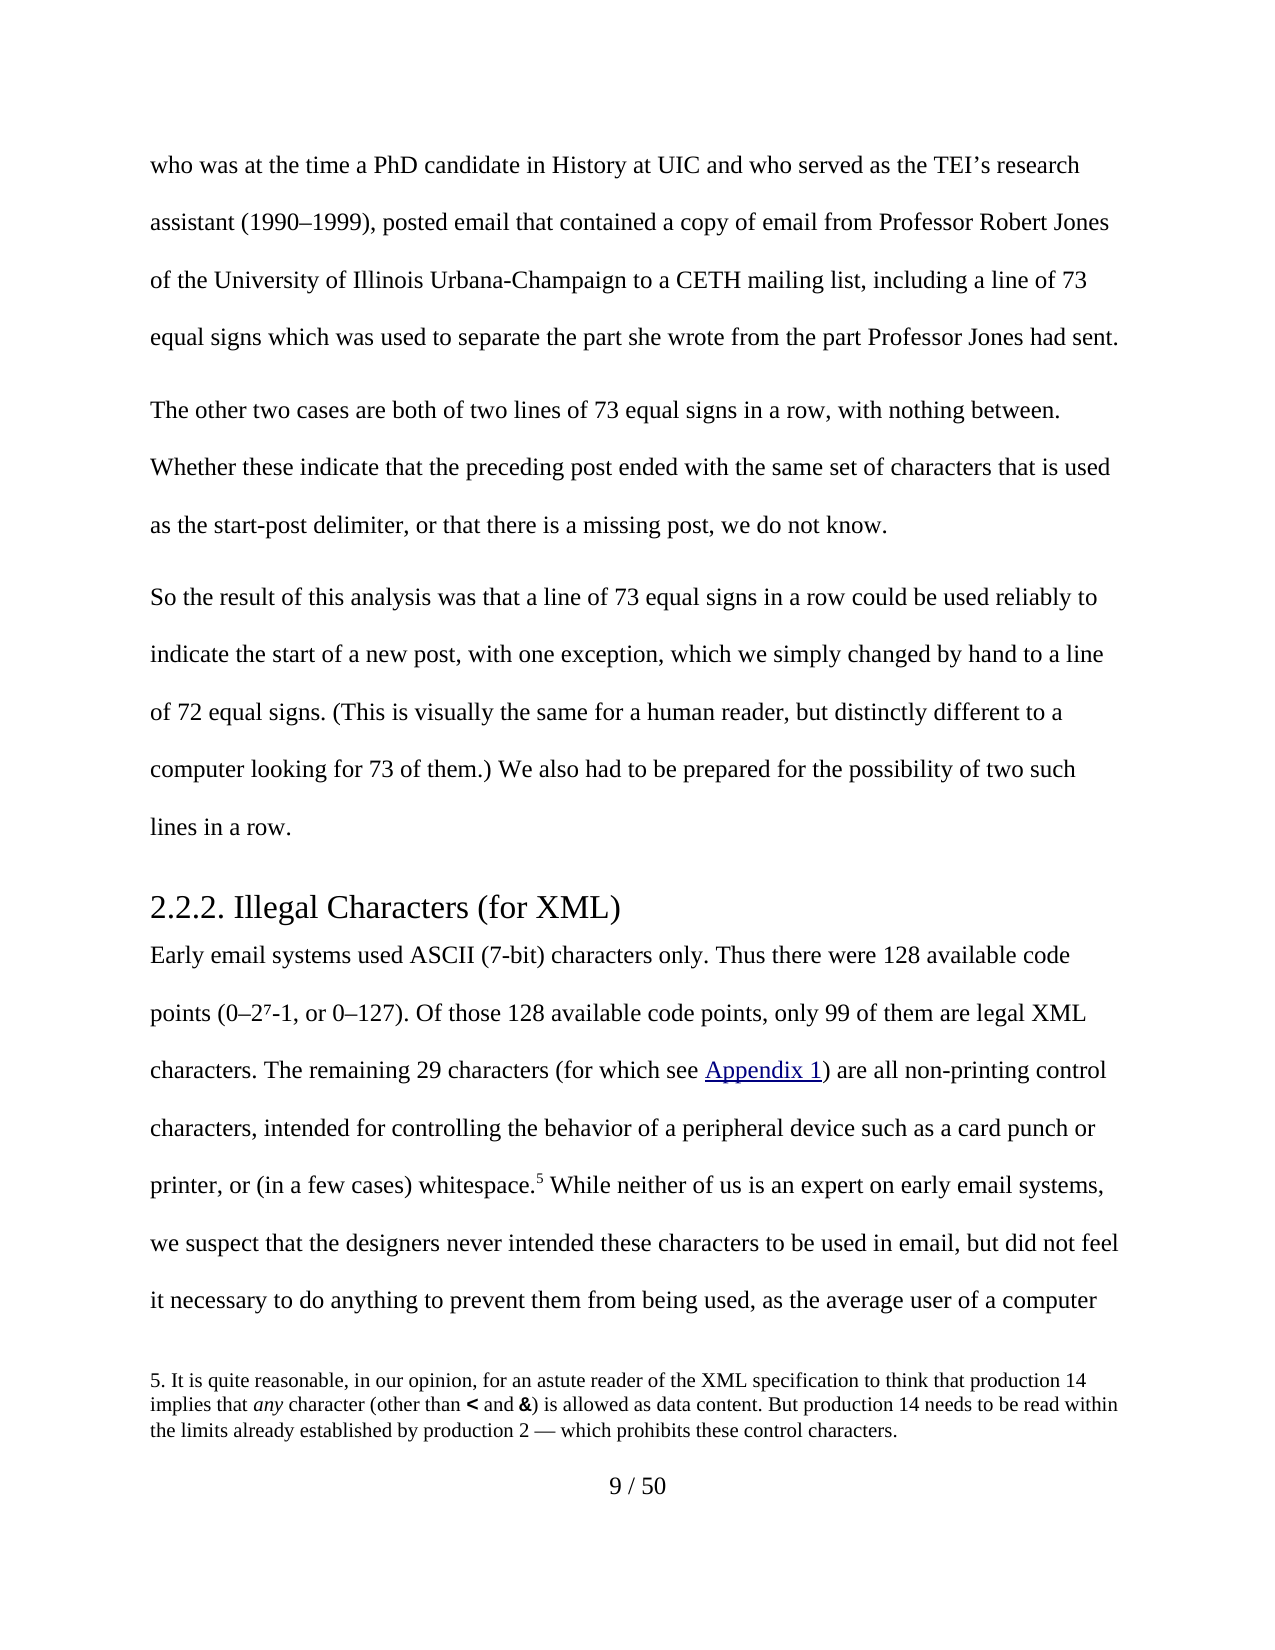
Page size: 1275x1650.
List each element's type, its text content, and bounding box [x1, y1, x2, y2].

subtitle 2.2.2. Illegal Characters (for XML) [150, 887, 1125, 926]
text The other two cases are both of two lines of 73 equal signs in a row, with nothing between. Whether these indicate that the preceding post ended with the same set of characters that is used as the start-post delimiter, or that there is a missing post, we do not know. [150, 395, 1125, 538]
text Early email systems used ASCII (7-bit) characters only. Thus there were 128 available code points (0–2⁷-1, or 0–127). Of those 128 available code points, only 99 of them are legal XML characters. The remaining 29 characters (for which see Appendix 1) are all non-printing control characters, intended for controlling the behavior of a peripheral device such as a card punch or printer, or (in a few cases) whitespace. While neither of us is an expert on early email systems, we suspect that the designers never intended these characters to be used in email, but did not feel it necessary to do anything to prevent them from being used, as the average user of a computer [150, 940, 1125, 1314]
text . It is quite reasonable, in our opinion, for an astute reader of the XML specification to think that production 14 implies that any character (other than < and &) is allowed as data content. But production 14 needs to be read within the limits already established by production 2 — which prohibits these control characters. [150, 1368, 1125, 1442]
text So the result of this analysis was that a line of 73 equal signs in a row could be used reliably to indicate the start of a new post, with one exception, which we simply changed by hand to a line of 72 equal signs. (This is visually the same for a human reader, but distinctly different to a computer looking for 73 of them.) We also had to be prepared for the possibility of two such lines in a row. [150, 582, 1125, 841]
text who was at the time a PhD candidate in History at UIC and who served as the TEI’s research assistant (1990–1999), posted email that contained a copy of email from Professor Robert Jones of the University of Illinois Urbana-Champaign to a CETH mailing list, including a line of 73 equal signs which was used to separate the part she wrote from the part Professor Jones had sent. [150, 150, 1125, 351]
